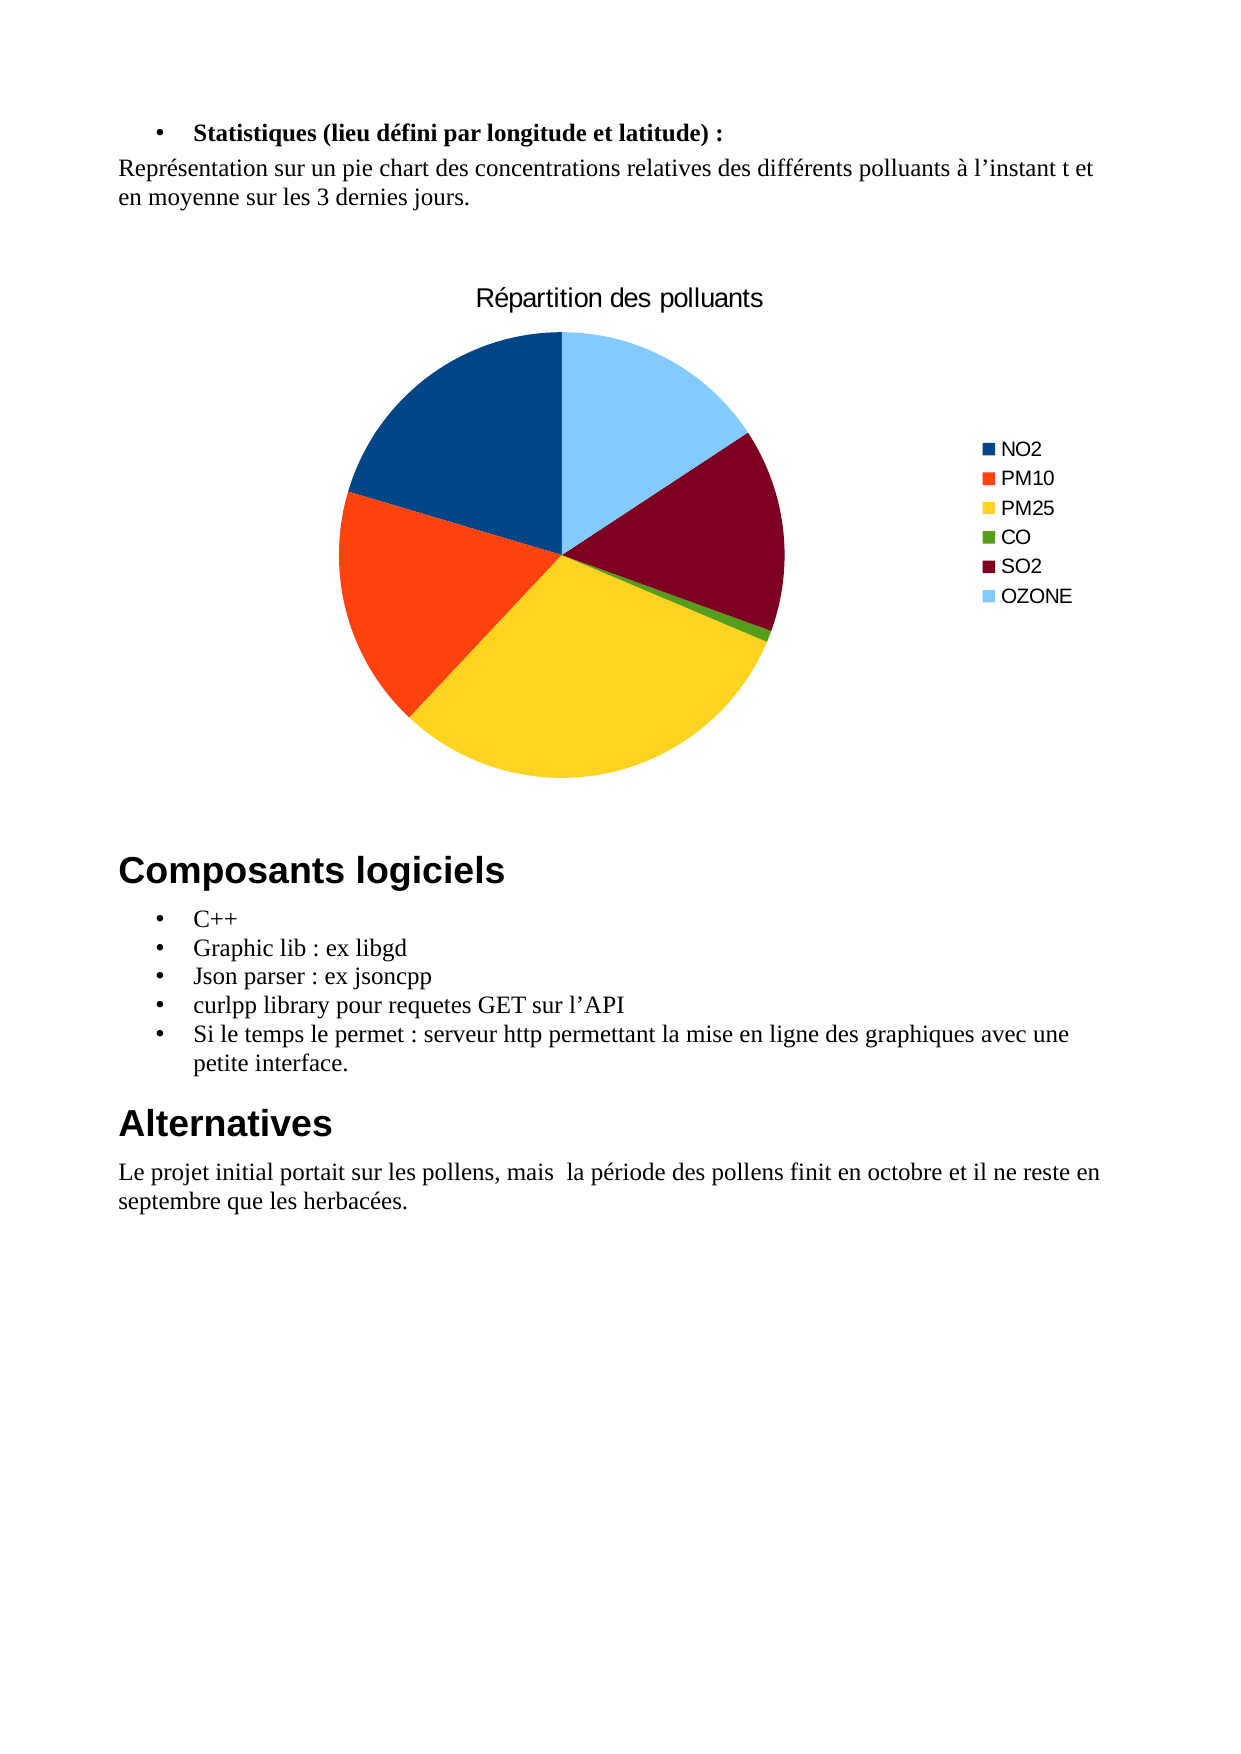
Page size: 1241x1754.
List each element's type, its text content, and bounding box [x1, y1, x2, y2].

text Le projet initial portait sur les pollens, mais la période des pollens finit en octobre et il ne reste en septembre que les herbacées. [118, 1157, 1122, 1214]
list Statistiques (lieu défini par longitude et latitude) : [156, 118, 1122, 147]
subtitle Composants logiciels [118, 848, 1122, 891]
text Représentation sur un pie chart des concentrations relatives des différents polluants à l’instant t et en moyenne sur les 3 dernies jours. [118, 153, 1122, 210]
list Json parser : ex jsoncpp [156, 961, 1122, 990]
list C++ [156, 904, 1122, 933]
list Si le temps le permet : serveur http permettant la mise en ligne des graphiques avec une petite interface. [156, 1019, 1122, 1076]
list Graphic lib : ex libgd [156, 933, 1122, 961]
list curlpp library pour requetes GET sur l’API [156, 990, 1122, 1019]
subtitle Alternatives [118, 1101, 1122, 1144]
